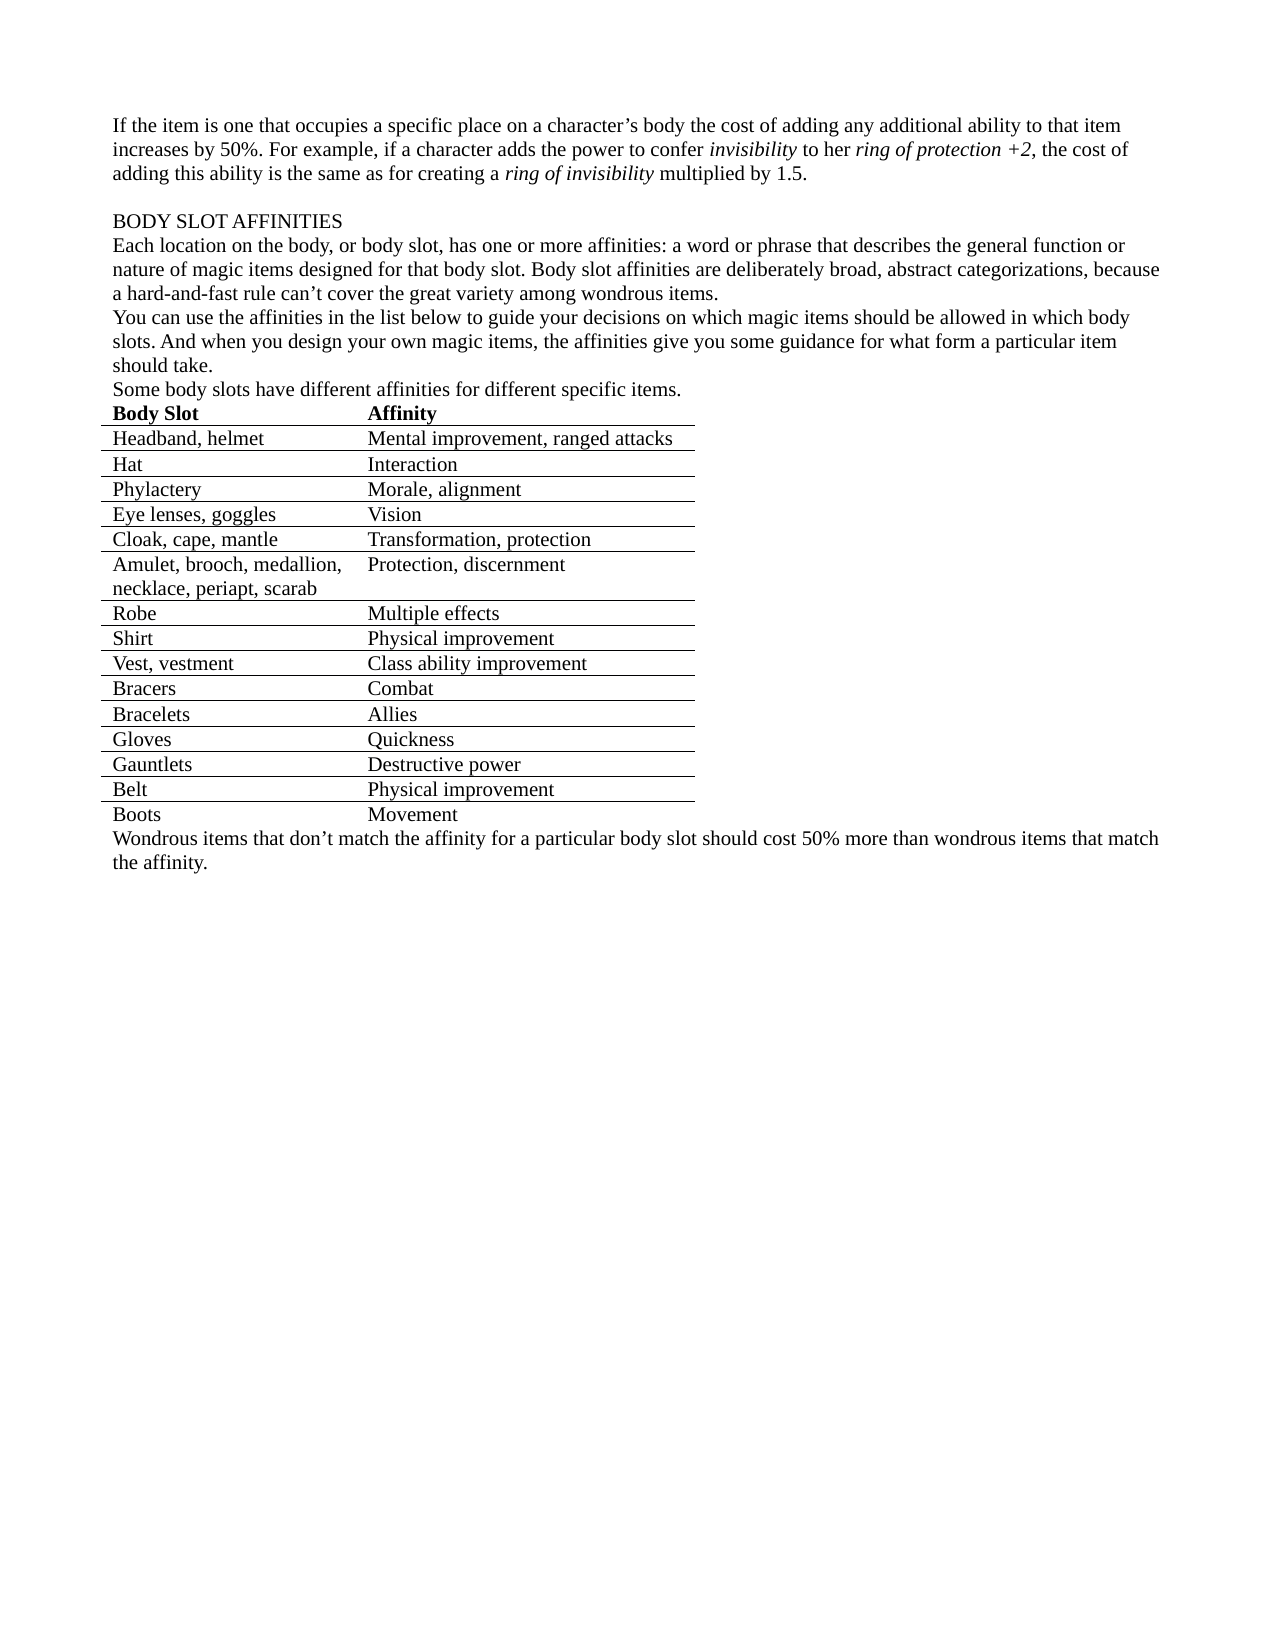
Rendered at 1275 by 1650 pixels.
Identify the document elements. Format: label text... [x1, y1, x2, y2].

table_cell Vest, vestment [101, 651, 356, 675]
table_cell Boots [101, 802, 356, 826]
table_cell Robe [101, 601, 356, 625]
table_cell Headband, helmet [101, 426, 356, 450]
table_header Body Slot [101, 401, 356, 425]
table_cell Protection, discernment [356, 552, 695, 600]
table_cell Mental improvement, ranged attacks [356, 426, 695, 450]
table_cell Bracelets [101, 701, 356, 726]
table_cell Movement [356, 802, 695, 826]
table_cell Combat [356, 676, 695, 700]
table_cell Shirt [101, 626, 356, 650]
table_cell Vision [356, 502, 695, 526]
table_cell Class ability improvement [356, 651, 695, 675]
table_cell Gauntlets [101, 752, 356, 776]
text If the item is one that occupies a specific place on a character’s body the cost of adding any additional ability to that item increases by 50%. For example, if a character adds the power to confer invisibility to her ring of protection +2, the cost of adding this ability is the same as for creating a ring of invisibility multiplied by 1.5. [112, 112, 1162, 185]
table_cell Bracers [101, 676, 356, 700]
table_cell Allies [356, 701, 695, 726]
table_cell Eye lenses, goggles [101, 502, 356, 526]
table_cell Quickness [356, 727, 695, 751]
table_cell Destructive power [356, 752, 695, 776]
table_cell Transformation, protection [356, 527, 695, 551]
text BODY SLOT AFFINITIES [112, 209, 1162, 233]
table_cell Phylactery [101, 477, 356, 501]
table_cell Belt [101, 777, 356, 801]
table_cell Interaction [356, 451, 695, 476]
table_cell Multiple effects [356, 601, 695, 625]
table_cell Cloak, cape, mantle [101, 527, 356, 551]
text Each location on the body, or body slot, has one or more affinities: a word or phrase that describes the general function or nature of magic items designed for that body slot. Body slot affinities are deliberately broad, abstract categorizations, because a hard-and-fast rule can’t cover the great variety among wondrous items. [112, 233, 1162, 305]
table_cell Morale, alignment [356, 477, 695, 501]
table_cell Amulet, brooch, medallion, necklace, periapt, scarab [101, 552, 356, 600]
table_cell Physical improvement [356, 626, 695, 650]
text You can use the affinities in the list below to guide your decisions on which magic items should be allowed in which body slots. And when you design your own magic items, the affinities give you some guidance for what form a particular item should take. [112, 305, 1162, 377]
table_cell Physical improvement [356, 777, 695, 801]
text Some body slots have different affinities for different specific items. [112, 377, 1162, 401]
table_header Affinity [356, 401, 695, 425]
table_cell Hat [101, 451, 356, 476]
table_cell Gloves [101, 727, 356, 751]
text Wondrous items that don’t match the affinity for a particular body slot should cost 50% more than wondrous items that match the affinity. [112, 826, 1162, 874]
